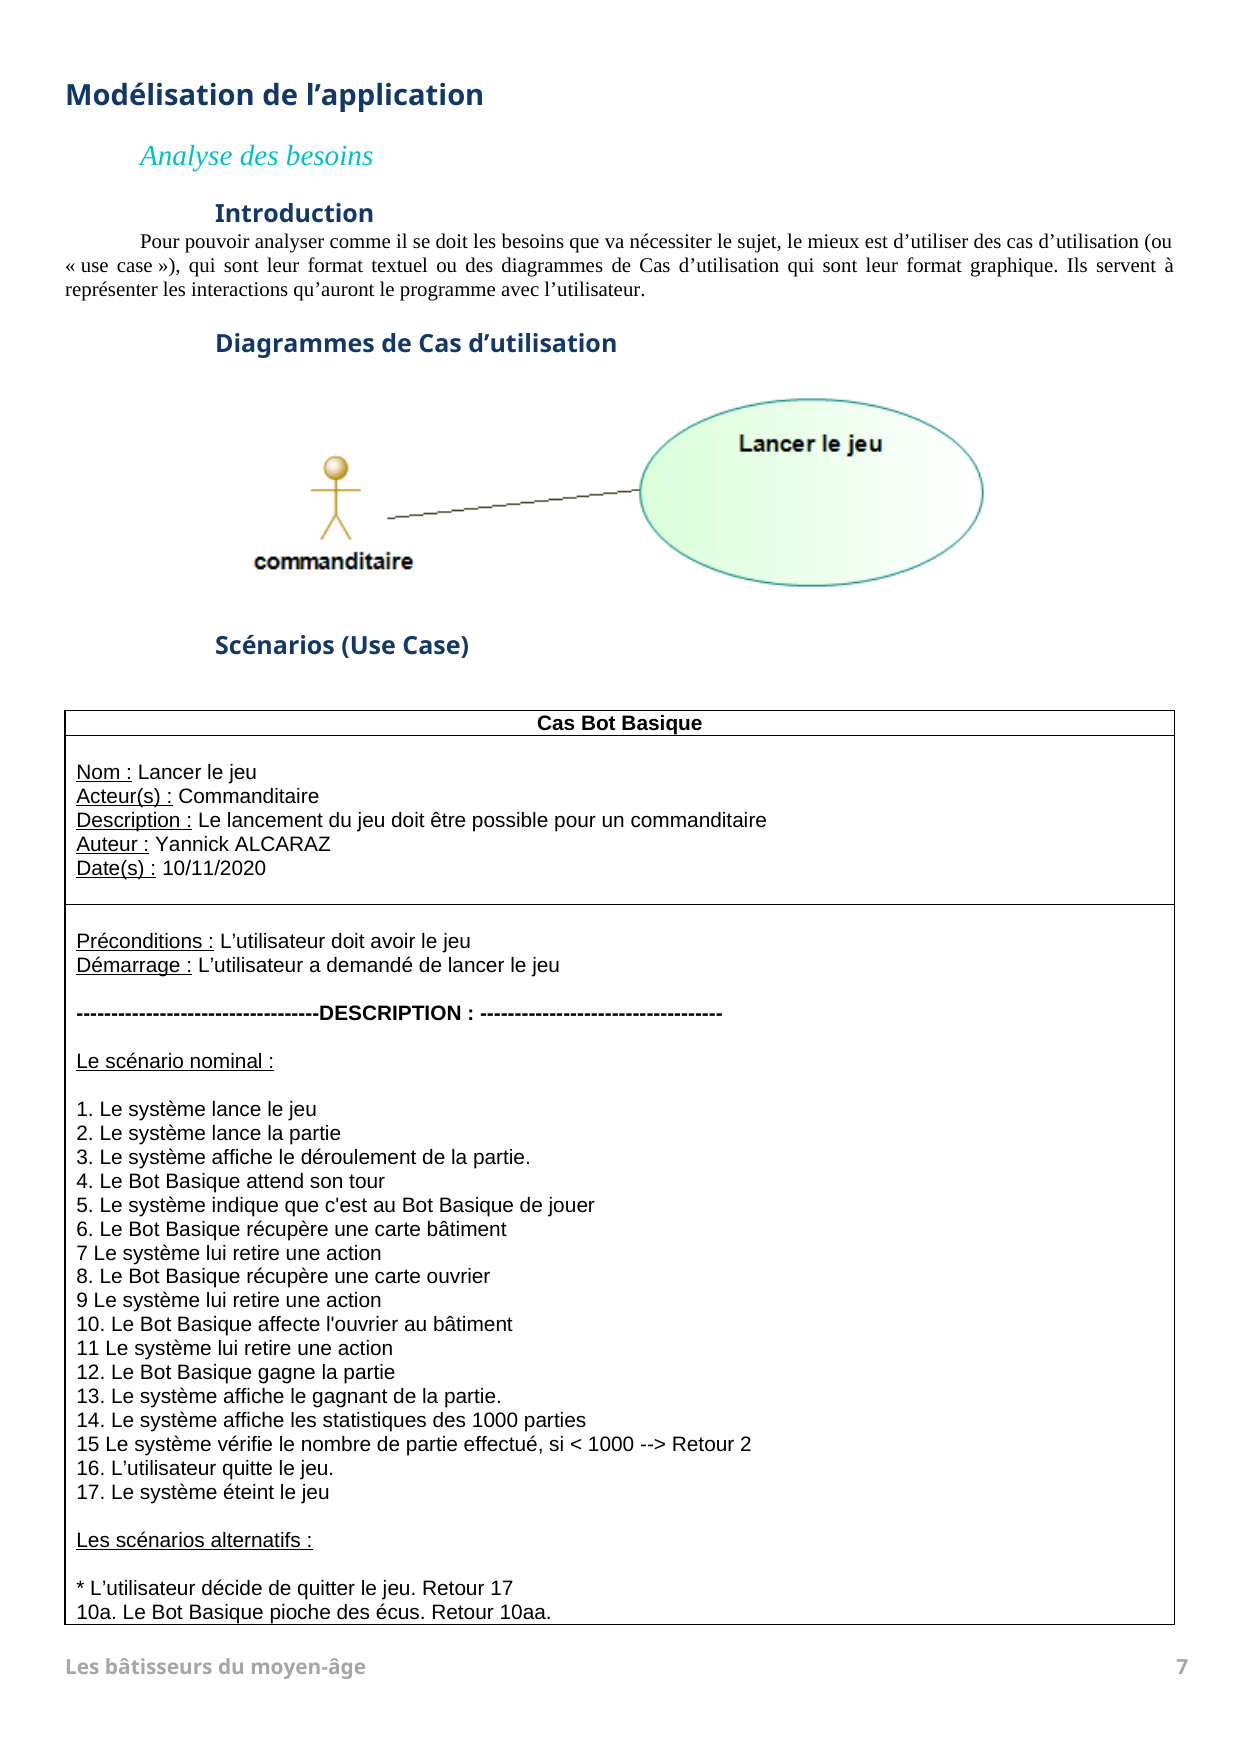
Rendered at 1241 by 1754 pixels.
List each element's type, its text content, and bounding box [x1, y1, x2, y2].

table_cell Nom : Lancer le jeu Acteur(s) : Commanditaire Description : Le lancement du jeu doit être possible pour un commanditaire Auteur : Yannick ALCARAZ Date(s) : 10/11/2020 [66, 736, 1174, 904]
table_cell Préconditions : L’utilisateur doit avoir le jeu Démarrage : L’utilisateur a demandé de lancer le jeu -----------------------------------DESCRIPTION : ----------------------------------- Le scénario nominal : 1. Le système lance le jeu 2. Le système lance la partie 3. Le système affiche le déroulement de la partie. 4. Le Bot Basique attend son tour 5. Le système indique que c'est au Bot Basique de jouer 6. Le Bot Basique récupère une carte bâtiment 7 Le système lui retire une action 8. Le Bot Basique récupère une carte ouvrier 9 Le système lui retire une action 10. Le Bot Basique affecte l'ouvrier au bâtiment 11 Le système lui retire une action 12. Le Bot Basique gagne la partie 13. Le système affiche le gagnant de la partie. 14. Le système affiche les statistiques des 1000 parties 15 Le système vérifie le nombre de partie effectué, si < 1000 --> Retour 2 16. L’utilisateur quitte le jeu. 17. Le système éteint le jeu Les scénarios alternatifs : * L’utilisateur décide de quitter le jeu. Retour 17 10a. Le Bot Basique pioche des écus. Retour 10aa. [66, 905, 1174, 1624]
subtitle Introduction [65, 195, 1175, 229]
subtitle Analyse des besoins [65, 138, 1175, 171]
table_header Cas Bot Basique [66, 711, 1174, 735]
subtitle Modélisation de l’application [65, 74, 1175, 113]
text Pour pouvoir analyser comme il se doit les besoins que va nécessiter le sujet, le mieux est d’utiliser des cas d’utilisation (ou « use case »), qui sont leur format textuel ou des diagrammes de Cas d’utilisation qui sont leur format graphique. Ils servent à représenter les interactions qu’auront le programme avec l’utilisateur. [65, 229, 1175, 301]
subtitle Diagrammes de Cas d’utilisation [65, 326, 1175, 359]
subtitle Scénarios (Use Case) [65, 628, 1175, 662]
